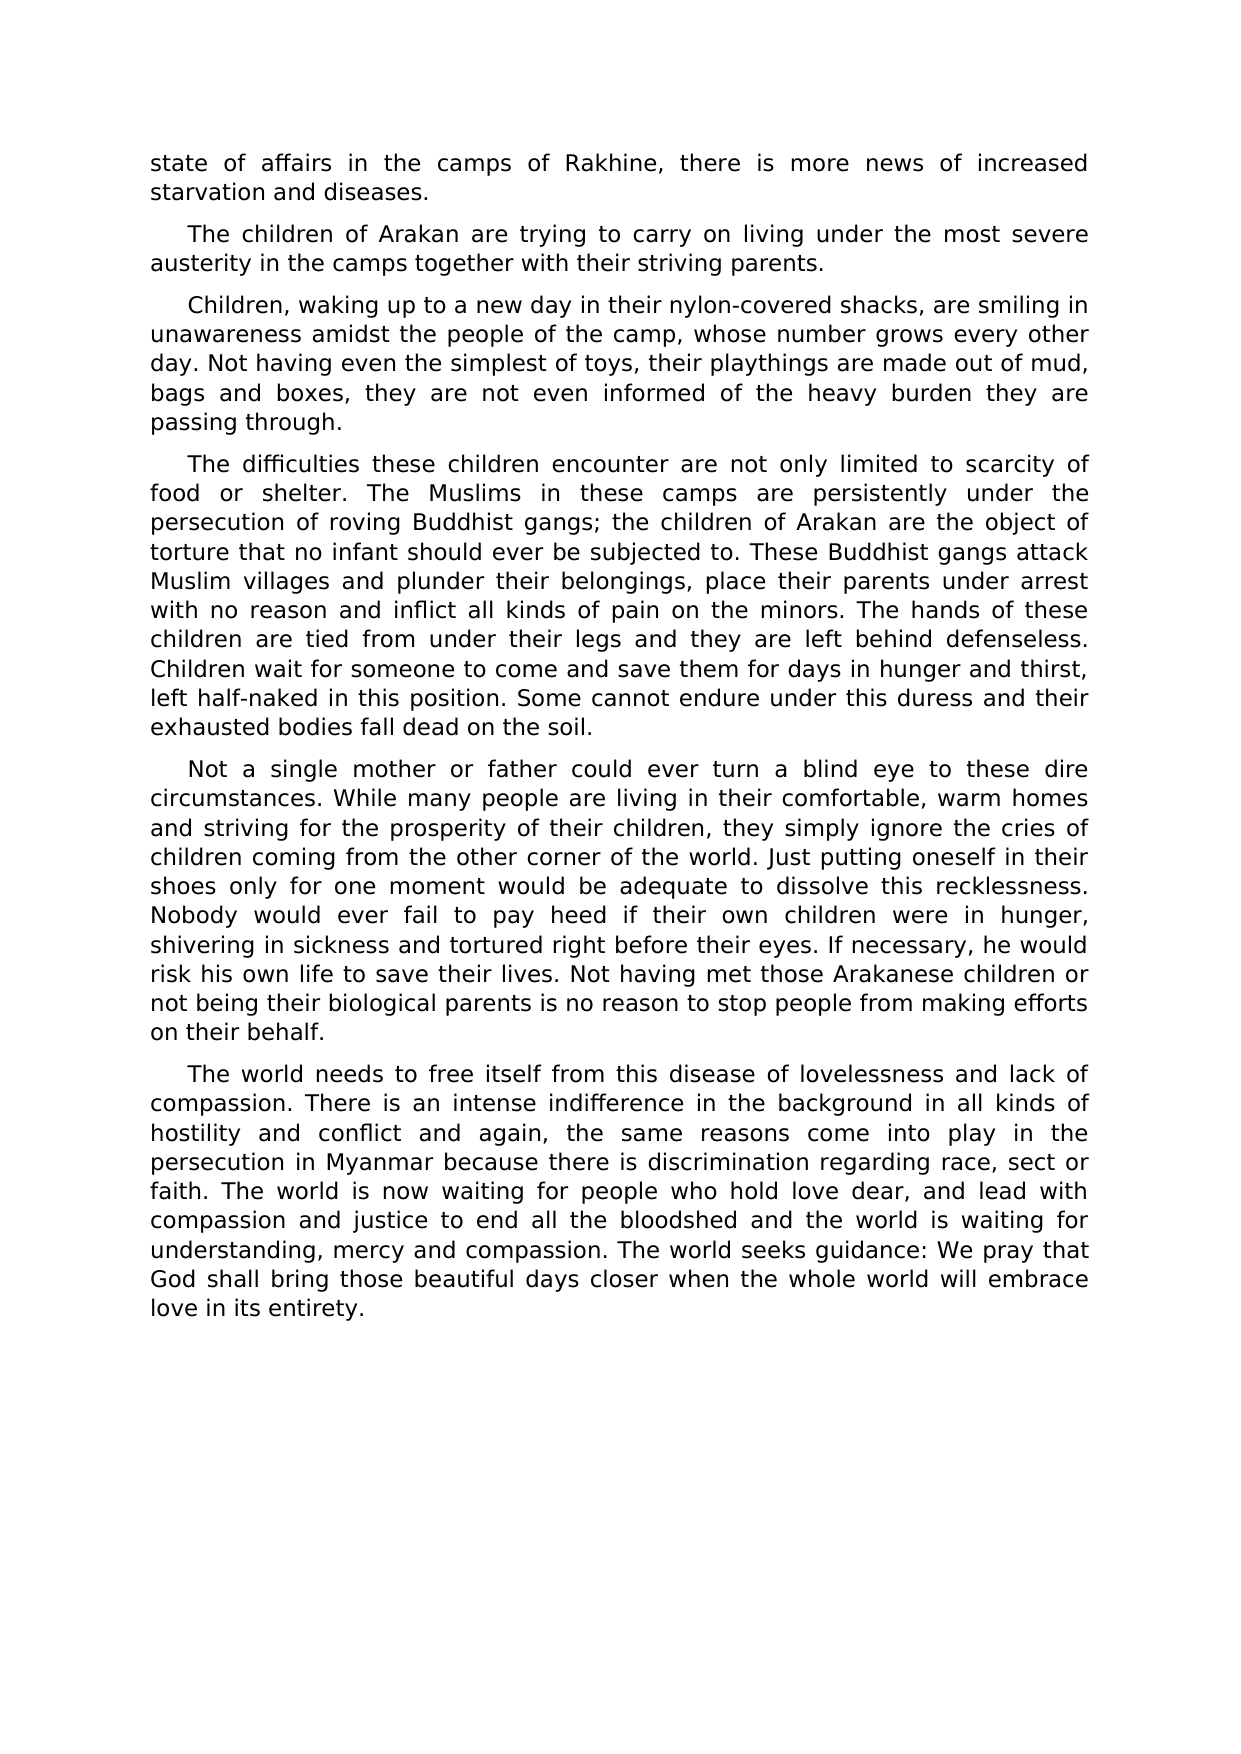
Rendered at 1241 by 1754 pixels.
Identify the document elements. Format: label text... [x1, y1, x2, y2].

text The children of Arakan are trying to carry on living under the most severe austerity in the camps together with their striving parents. [150, 221, 1090, 277]
text The difficulties these children encounter are not only limited to scarcity of food or shelter. The Muslims in these camps are persistently under the persecution of roving Buddhist gangs; the children of Arakan are the object of torture that no infant should ever be subjected to. These Buddhist gangs attack Muslim villages and plunder their belongings, place their parents under arrest with no reason and inflict all kinds of pain on the minors. The hands of these children are tied from under their legs and they are left behind defenseless. Children wait for someone to come and save them for days in hunger and thirst, left half-naked in this position. Some cannot endure under this duress and their exhausted bodies fall dead on the soil. [150, 451, 1090, 741]
text state of affairs in the camps of Rakhine, there is more news of increased starvation and diseases. [150, 150, 1090, 206]
text Children, waking up to a new day in their nylon-covered shacks, are smiling in unawareness amidst the people of the camp, whose number grows every other day. Not having even the simplest of toys, their playthings are made out of mud, bags and boxes, they are not even informed of the heavy burden they are passing through. [150, 292, 1090, 436]
text The world needs to free itself from this disease of lovelessness and lack of compassion. There is an intense indifference in the background in all kinds of hostility and conflict and again, the same reasons come into play in the persecution in Myanmar because there is discrimination regarding race, sect or faith. The world is now waiting for people who hold love dear, and lead with compassion and justice to end all the bloodshed and the world is waiting for understanding, mercy and compassion. The world seeks guidance: We pray that God shall bring those beautiful days closer when the whole world will embrace love in its entirety. [150, 1061, 1090, 1322]
text Not a single mother or father could ever turn a blind eye to these dire circumstances. While many people are living in their comfortable, warm homes and striving for the prosperity of their children, they simply ignore the cries of children coming from the other corner of the world. Just putting oneself in their shoes only for one moment would be adequate to dissolve this recklessness. Nobody would ever fail to pay heed if their own children were in hunger, shivering in sickness and tortured right before their eyes. If necessary, he would risk his own life to save their lives. Not having met those Arakanese children or not being their biological parents is no reason to stop people from making efforts on their behalf. [150, 756, 1090, 1046]
